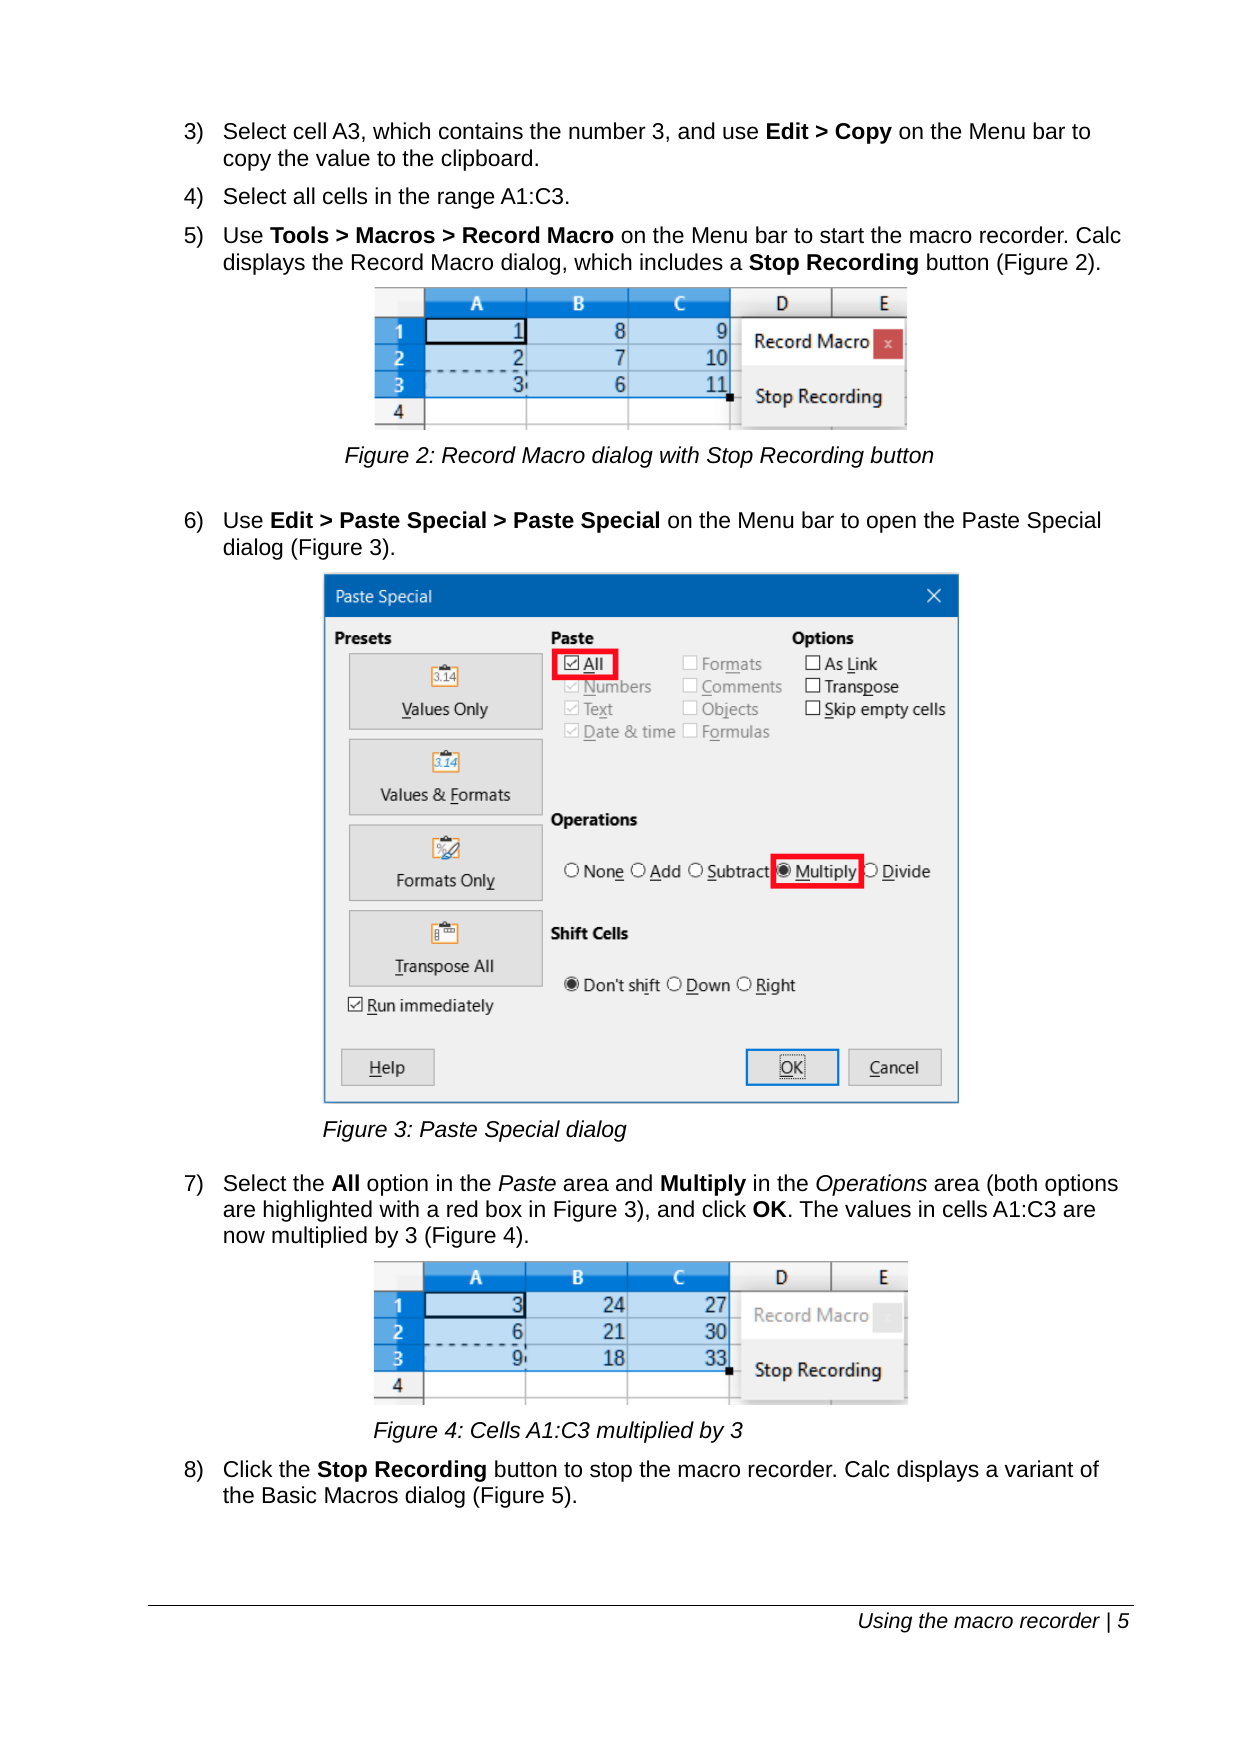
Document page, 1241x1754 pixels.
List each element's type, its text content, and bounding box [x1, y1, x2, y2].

text Figure 2: Record Macro dialog with Stop Recording button [344, 442, 937, 468]
picture [374, 287, 908, 430]
picture [322, 572, 960, 1104]
picture [373, 1261, 909, 1405]
list Select the All option in the Paste area and Multiply in the Operations area (both options are highlighted with a red box in Figure 3), and click OK. The values in cells A1:C3 are now multiplied by 3 (Figure 4). [204, 1170, 1134, 1249]
list Use Edit > Paste Special > Paste Special on the Menu bar to open the Paste Special dialog (Figure 3). [204, 507, 1134, 560]
text Figure 4: Cells A1:C3 multiplied by 3 [373, 1417, 909, 1444]
list Click the Stop Recording button to stop the macro recorder. Calc displays a variant of the Basic Macros dialog (Figure 5). [204, 1456, 1134, 1509]
text Figure 3: Paste Special dialog [322, 1116, 959, 1142]
list Use Tools > Macros > Record Macro on the Menu bar to start the macro recorder. Calc displays the Record Macro dialog, which includes a Stop Recording button (Figure 2). [204, 222, 1134, 275]
list Select cell A3, which contains the number 3, and use Edit > Copy on the Menu bar to copy the value to the clipboard. [204, 118, 1134, 171]
list Select all cells in the range A1:C3. [204, 183, 1134, 210]
